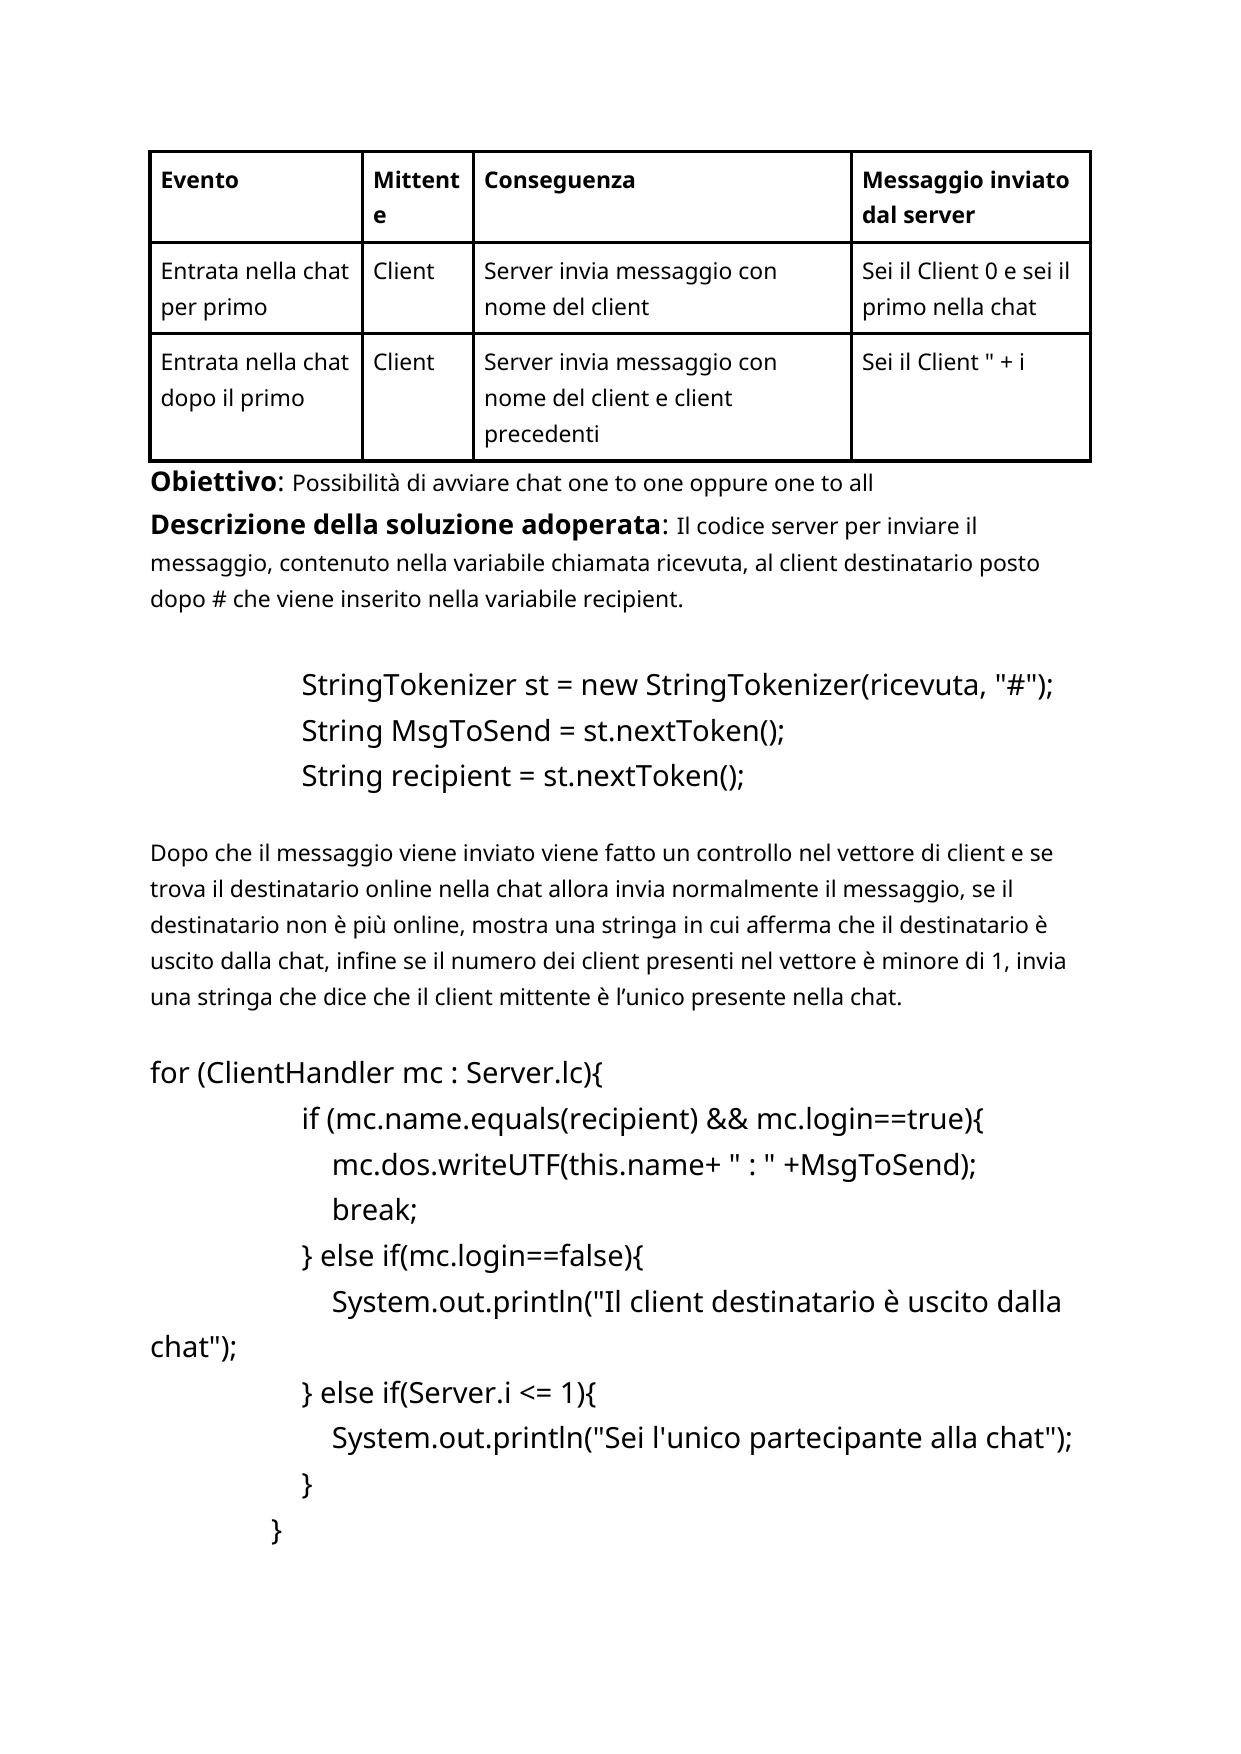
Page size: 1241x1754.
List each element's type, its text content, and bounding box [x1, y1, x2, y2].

text } else if(Server.i <= 1){ [150, 1372, 1090, 1412]
table_header Mittente [364, 153, 472, 241]
text Descrizione della soluzione adoperata: Il codice server per inviare il messaggio, contenuto nella variabile chiamata ricevuta, al client destinatario posto dopo # che viene inserito nella variabile recipient. [150, 505, 1090, 614]
table_header Messaggio inviato dal server [853, 153, 1089, 241]
text System.out.println("Il client destinatario è uscito dalla chat"); [150, 1281, 1090, 1366]
text } else if(mc.login==false){ [150, 1235, 1090, 1275]
table_cell Server invia messaggio con nome del client [475, 244, 850, 332]
text System.out.println("Sei l'unico partecipante alla chat"); [150, 1418, 1090, 1457]
text } [150, 1463, 1090, 1503]
text for (ClientHandler mc : Server.lc){ [150, 1053, 1090, 1092]
table_cell Server invia messaggio con nome del client e client precedenti [475, 335, 850, 459]
table_cell Sei il Client " + i [853, 335, 1089, 459]
text mc.dos.writeUTF(this.name+ " : " +MsgToSend); [150, 1144, 1090, 1184]
text break; [150, 1190, 1090, 1229]
table_header Evento [152, 153, 361, 241]
table_cell Entrata nella chat dopo il primo [152, 335, 361, 459]
text } [150, 1509, 1090, 1549]
text Obiettivo: Possibilità di avviare chat one to one oppure one to all [150, 463, 1090, 499]
text StringTokenizer st = new StringTokenizer(ricevuta, "#"); [150, 664, 1090, 704]
table_cell Client [364, 244, 472, 332]
text String MsgToSend = st.nextToken(); [150, 710, 1090, 750]
text Dopo che il messaggio viene inviato viene fatto un controllo nel vettore di client e se trova il destinatario online nella chat allora invia normalmente il messaggio, se il destinatario non è più online, mostra una stringa in cui afferma che il destinatario è uscito dalla chat, infine se il numero dei client presenti nel vettore è minore di 1, invia una stringa che dice che il client mittente è l’unico presente nella chat. [150, 837, 1090, 1012]
table_header Conseguenza [475, 153, 850, 241]
table_cell Entrata nella chat per primo [152, 244, 361, 332]
text String recipient = st.nextToken(); [150, 756, 1090, 795]
text if (mc.name.equals(recipient) && mc.login==true){ [150, 1098, 1090, 1138]
table_cell Sei il Client 0 e sei il primo nella chat [853, 244, 1089, 332]
table_cell Client [364, 335, 472, 459]
